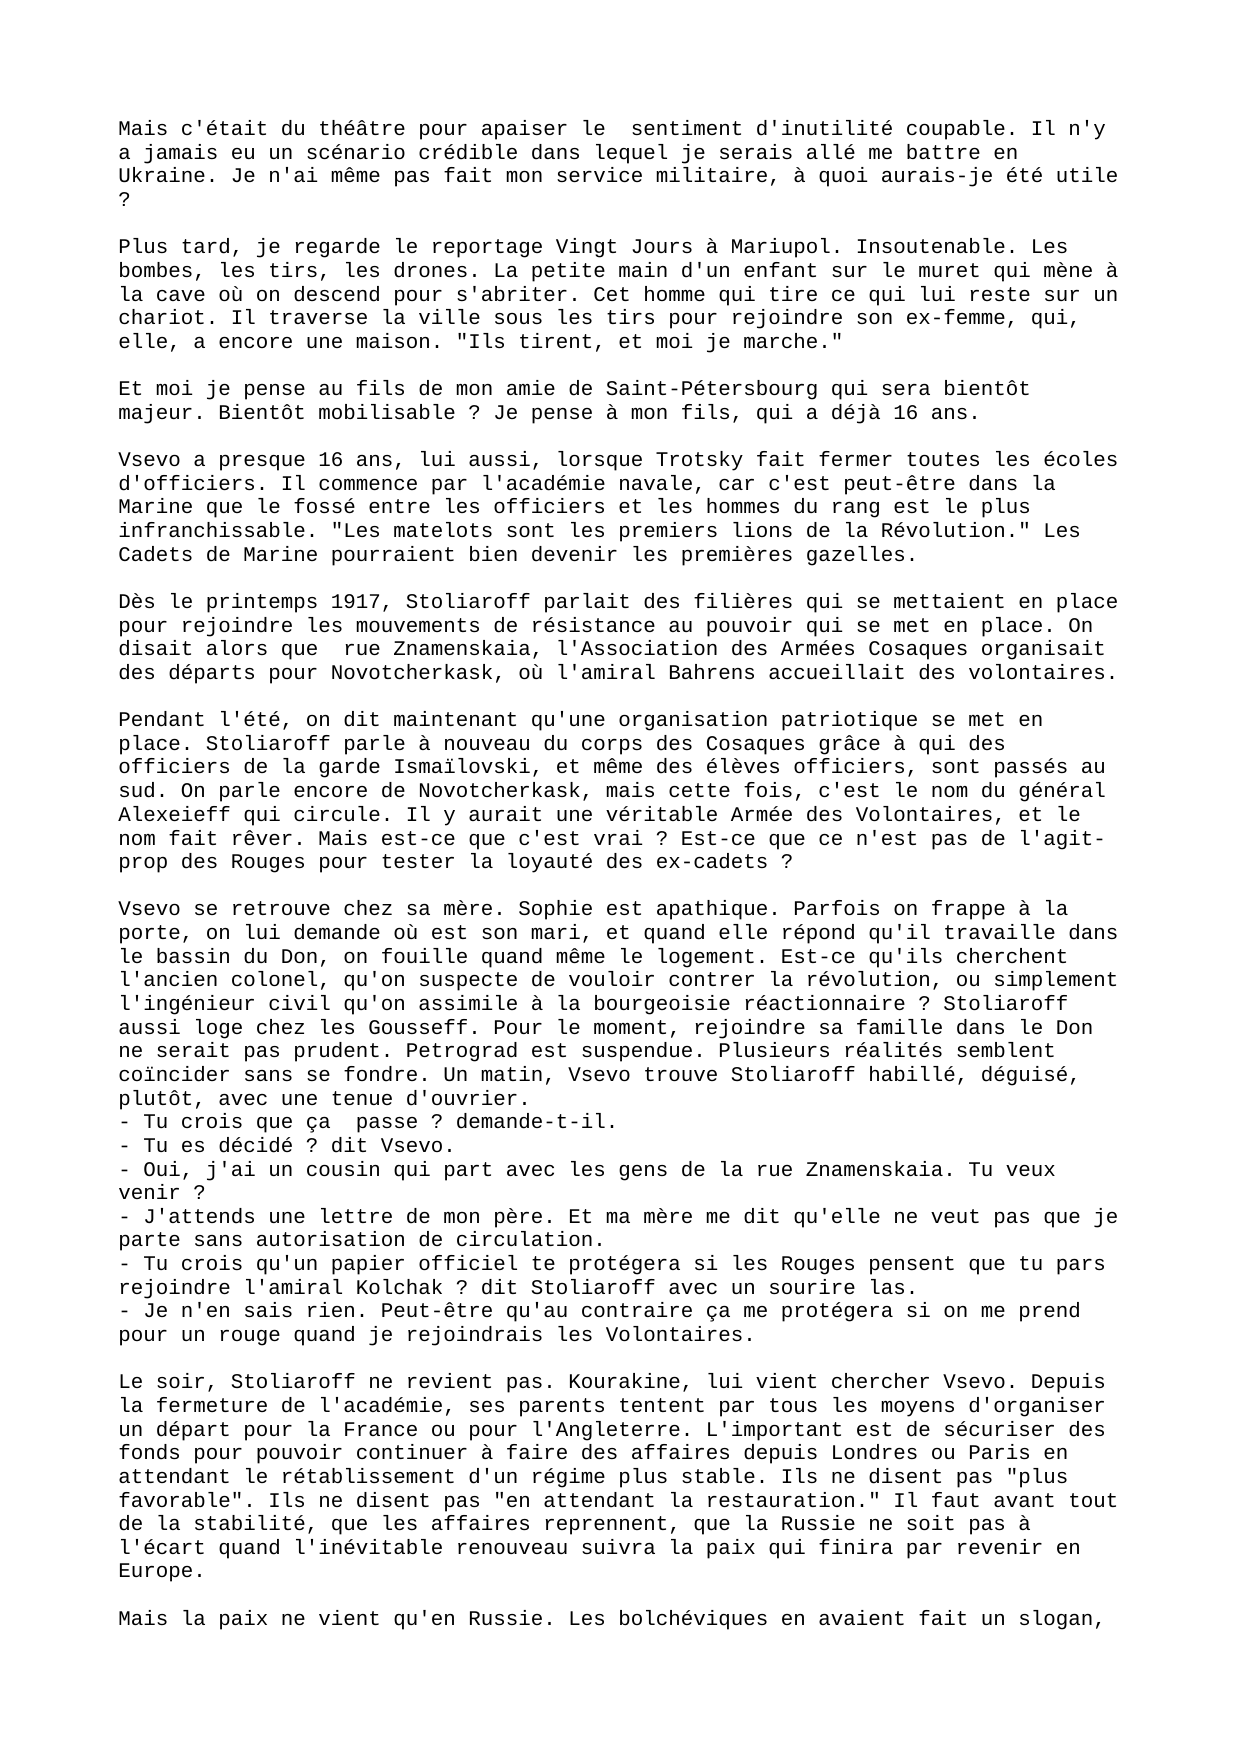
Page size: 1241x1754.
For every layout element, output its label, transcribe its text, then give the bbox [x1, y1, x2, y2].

text Le soir, Stoliaroff ne revient pas. Kourakine, lui vient chercher Vsevo. Depuis la fermeture de l'académie, ses parents tentent par tous les moyens d'organiser un départ pour la France ou pour l'Angleterre. L'important est de sécuriser des fonds pour pouvoir continuer à faire des affaires depuis Londres ou Paris en attendant le rétablissement d'un régime plus stable. Ils ne disent pas "plus favorable". Ils ne disent pas "en attendant la restauration." Il faut avant tout de la stabilité, que les affaires reprennent, que la Russie ne soit pas à l'écart quand l'inévitable renouveau suivra la paix qui finira par revenir en Europe. [118, 1371, 1122, 1584]
text Plus tard, je regarde le reportage Vingt Jours à Mariupol. Insoutenable. Les bombes, les tirs, les drones. La petite main d'un enfant sur le muret qui mène à la cave où on descend pour s'abriter. Cet homme qui tire ce qui lui reste sur un chariot. Il traverse la ville sous les tirs pour rejoindre son ex-femme, qui, elle, a encore une maison. "Ils tirent, et moi je marche." [118, 236, 1122, 354]
text Pendant l'été, on dit maintenant qu'une organisation patriotique se met en place. Stoliaroff parle à nouveau du corps des Cosaques grâce à qui des officiers de la garde Ismaïlovski, et même des élèves officiers, sont passés au sud. On parle encore de Novotcherkask, mais cette fois, c'est le nom du général Alexeieff qui circule. Il y aurait une véritable Armée des Volontaires, et le nom fait rêver. Mais est-ce que c'est vrai ? Est-ce que ce n'est pas de l'agit-prop des Rouges pour tester la loyauté des ex-cadets ? [118, 709, 1122, 875]
text Dès le printemps 1917, Stoliaroff parlait des filières qui se mettaient en place pour rejoindre les mouvements de résistance au pouvoir qui se met en place. On disait alors que rue Znamenskaia, l'Association des Armées Cosaques organisait des départs pour Novotcherkask, où l'amiral Bahrens accueillait des volontaires. [118, 591, 1122, 686]
text - J'attends une lettre de mon père. Et ma mère me dit qu'elle ne veut pas que je parte sans autorisation de circulation. [118, 1206, 1122, 1253]
text Et moi je pense au fils de mon amie de Saint-Pétersbourg qui sera bientôt majeur. Bientôt mobilisable ? Je pense à mon fils, qui a déjà 16 ans. [118, 378, 1122, 426]
text Vsevo a presque 16 ans, lui aussi, lorsque Trotsky fait fermer toutes les écoles d'officiers. Il commence par l'académie navale, car c'est peut-être dans la Marine que le fossé entre les officiers et les hommes du rang est le plus infranchissable. "Les matelots sont les premiers lions de la Révolution." Les Cadets de Marine pourraient bien devenir les premières gazelles. [118, 449, 1122, 567]
text Mais la paix ne vient qu'en Russie. Les bolchéviques en avaient fait un slogan, [118, 1608, 1122, 1631]
text Mais c'était du théâtre pour apaiser le sentiment d'inutilité coupable. Il n'y a jamais eu un scénario crédible dans lequel je serais allé me battre en Ukraine. Je n'ai même pas fait mon service militaire, à quoi aurais-je été utile ? [118, 118, 1122, 213]
text Vsevo se retrouve chez sa mère. Sophie est apathique. Parfois on frappe à la porte, on lui demande où est son mari, et quand elle répond qu'il travaille dans le bassin du Don, on fouille quand même le logement. Est-ce qu'ils cherchent l'ancien colonel, qu'on suspecte de vouloir contrer la révolution, ou simplement l'ingénieur civil qu'on assimile à la bourgeoisie réactionnaire ? Stoliaroff aussi loge chez les Gousseff. Pour le moment, rejoindre sa famille dans le Don ne serait pas prudent. Petrograd est suspendue. Plusieurs réalités semblent coïncider sans se fondre. Un matin, Vsevo trouve Stoliaroff habillé, déguisé, plutôt, avec une tenue d'ouvrier. [118, 898, 1122, 1111]
text - Tu es décidé ? dit Vsevo. [118, 1135, 1122, 1158]
text - Oui, j'ai un cousin qui part avec les gens de la rue Znamenskaia. Tu veux venir ? [118, 1158, 1122, 1206]
text - Je n'en sais rien. Peut-être qu'au contraire ça me protégera si on me prend pour un rouge quand je rejoindrais les Volontaires. [118, 1300, 1122, 1348]
text - Tu crois qu'un papier officiel te protégera si les Rouges pensent que tu pars rejoindre l'amiral Kolchak ? dit Stoliaroff avec un sourire las. [118, 1253, 1122, 1300]
text - Tu crois que ça passe ? demande-t-il. [118, 1111, 1122, 1135]
